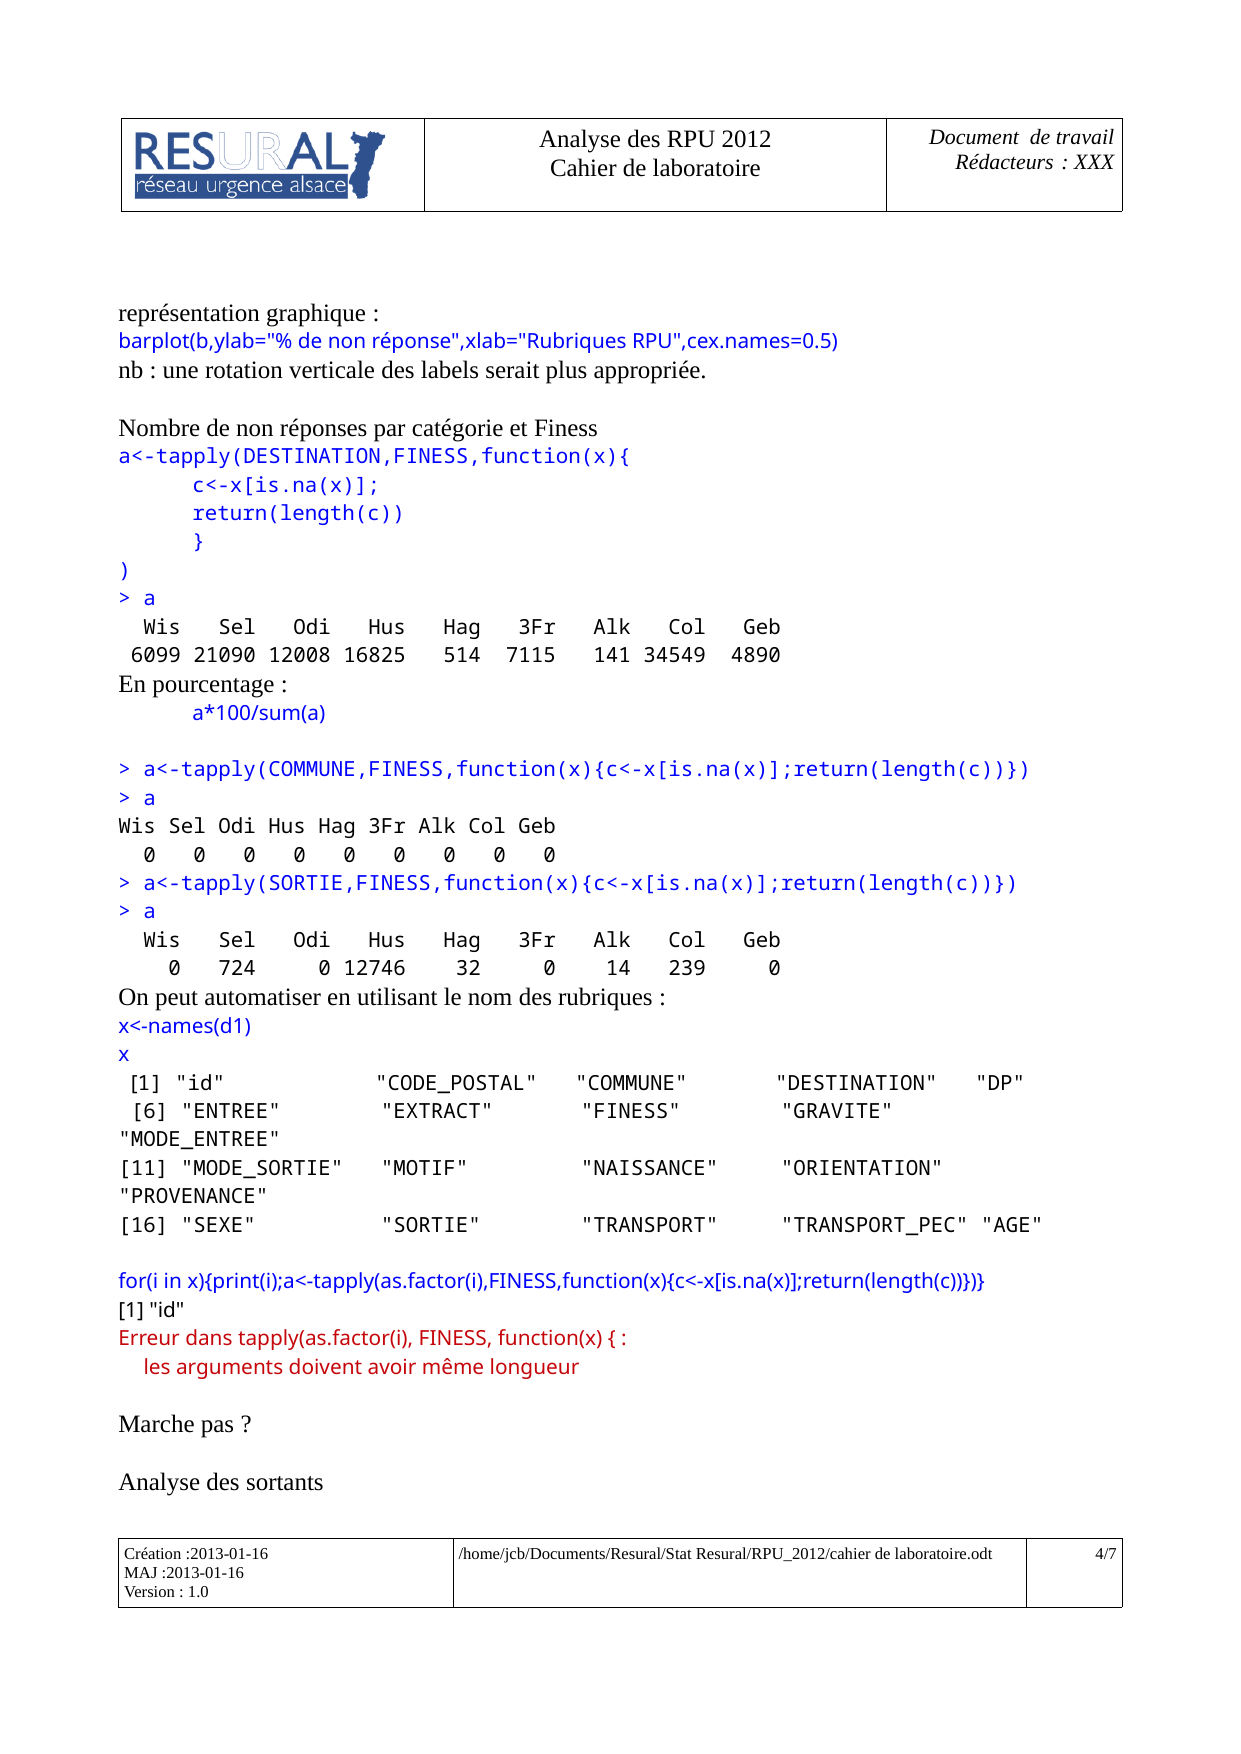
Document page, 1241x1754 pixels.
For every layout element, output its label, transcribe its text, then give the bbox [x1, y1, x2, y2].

text Wis Sel Odi Hus Hag 3Fr Alk Col Geb [118, 925, 1122, 953]
text > a<-tapply(SORTIE,FINESS,function(x){c<-x[is.na(x)];return(length(c))}) [118, 868, 1122, 897]
text return(length(c)) [118, 498, 1122, 527]
text 6099 21090 12008 16825 514 7115 141 34549 4890 [118, 640, 1122, 669]
text nb : une rotation verticale des labels serait plus appropriée. [118, 355, 1122, 384]
text a<-tapply(DESTINATION,FINESS,function(x){ [118, 441, 1122, 470]
text En pourcentage : [118, 669, 1122, 698]
text x<-names(d1) [118, 1011, 1122, 1039]
text Wis Sel Odi Hus Hag 3Fr Alk Col Geb [118, 612, 1122, 640]
picture [134, 131, 386, 199]
text 0 724 0 12746 32 0 14 239 0 [118, 953, 1122, 982]
text > a [118, 583, 1122, 612]
text x [118, 1039, 1122, 1068]
text for(i in x){print(i);a<-tapply(as.factor(i),FINESS,function(x){c<-x[is.na(x)];return(length(c))})} [118, 1267, 1122, 1295]
text Erreur dans tapply(as.factor(i), FINESS, function(x) { : [118, 1323, 1122, 1352]
text 0 0 0 0 0 0 0 0 0 [118, 840, 1122, 868]
text [16] "SEXE" "SORTIE" "TRANSPORT" "TRANSPORT_PEC" "AGE" [118, 1210, 1122, 1238]
text a*100/sum(a) [118, 698, 1122, 726]
text } [118, 527, 1122, 555]
text [1] "id" [118, 1295, 1122, 1323]
text > a [118, 783, 1122, 811]
text Marche pas ? [118, 1409, 1122, 1438]
text les arguments doivent avoir même longueur [118, 1352, 1122, 1380]
text > a<-tapply(COMMUNE,FINESS,function(x){c<-x[is.na(x)];return(length(c))}) [118, 754, 1122, 783]
text Nombre de non réponses par catégorie et Finess [118, 413, 1122, 441]
text Analyse des sortants [118, 1467, 1122, 1495]
text > a [118, 897, 1122, 925]
text barplot(b,ylab="% de non réponse",xlab="Rubriques RPU",cex.names=0.5) [118, 327, 1122, 355]
text ) [118, 555, 1122, 583]
text [11] "MODE_SORTIE" "MOTIF" "NAISSANCE" "ORIENTATION" "PROVENANCE" [118, 1153, 1122, 1210]
text [1] "id" "CODE_POSTAL" "COMMUNE" "DESTINATION" "DP" [118, 1068, 1122, 1096]
text représentation graphique : [118, 298, 1122, 327]
text Wis Sel Odi Hus Hag 3Fr Alk Col Geb [118, 811, 1122, 840]
text c<-x[is.na(x)]; [118, 470, 1122, 498]
text [6] "ENTREE" "EXTRACT" "FINESS" "GRAVITE" "MODE_ENTREE" [118, 1096, 1122, 1153]
text On peut automatiser en utilisant le nom des rubriques : [118, 982, 1122, 1011]
